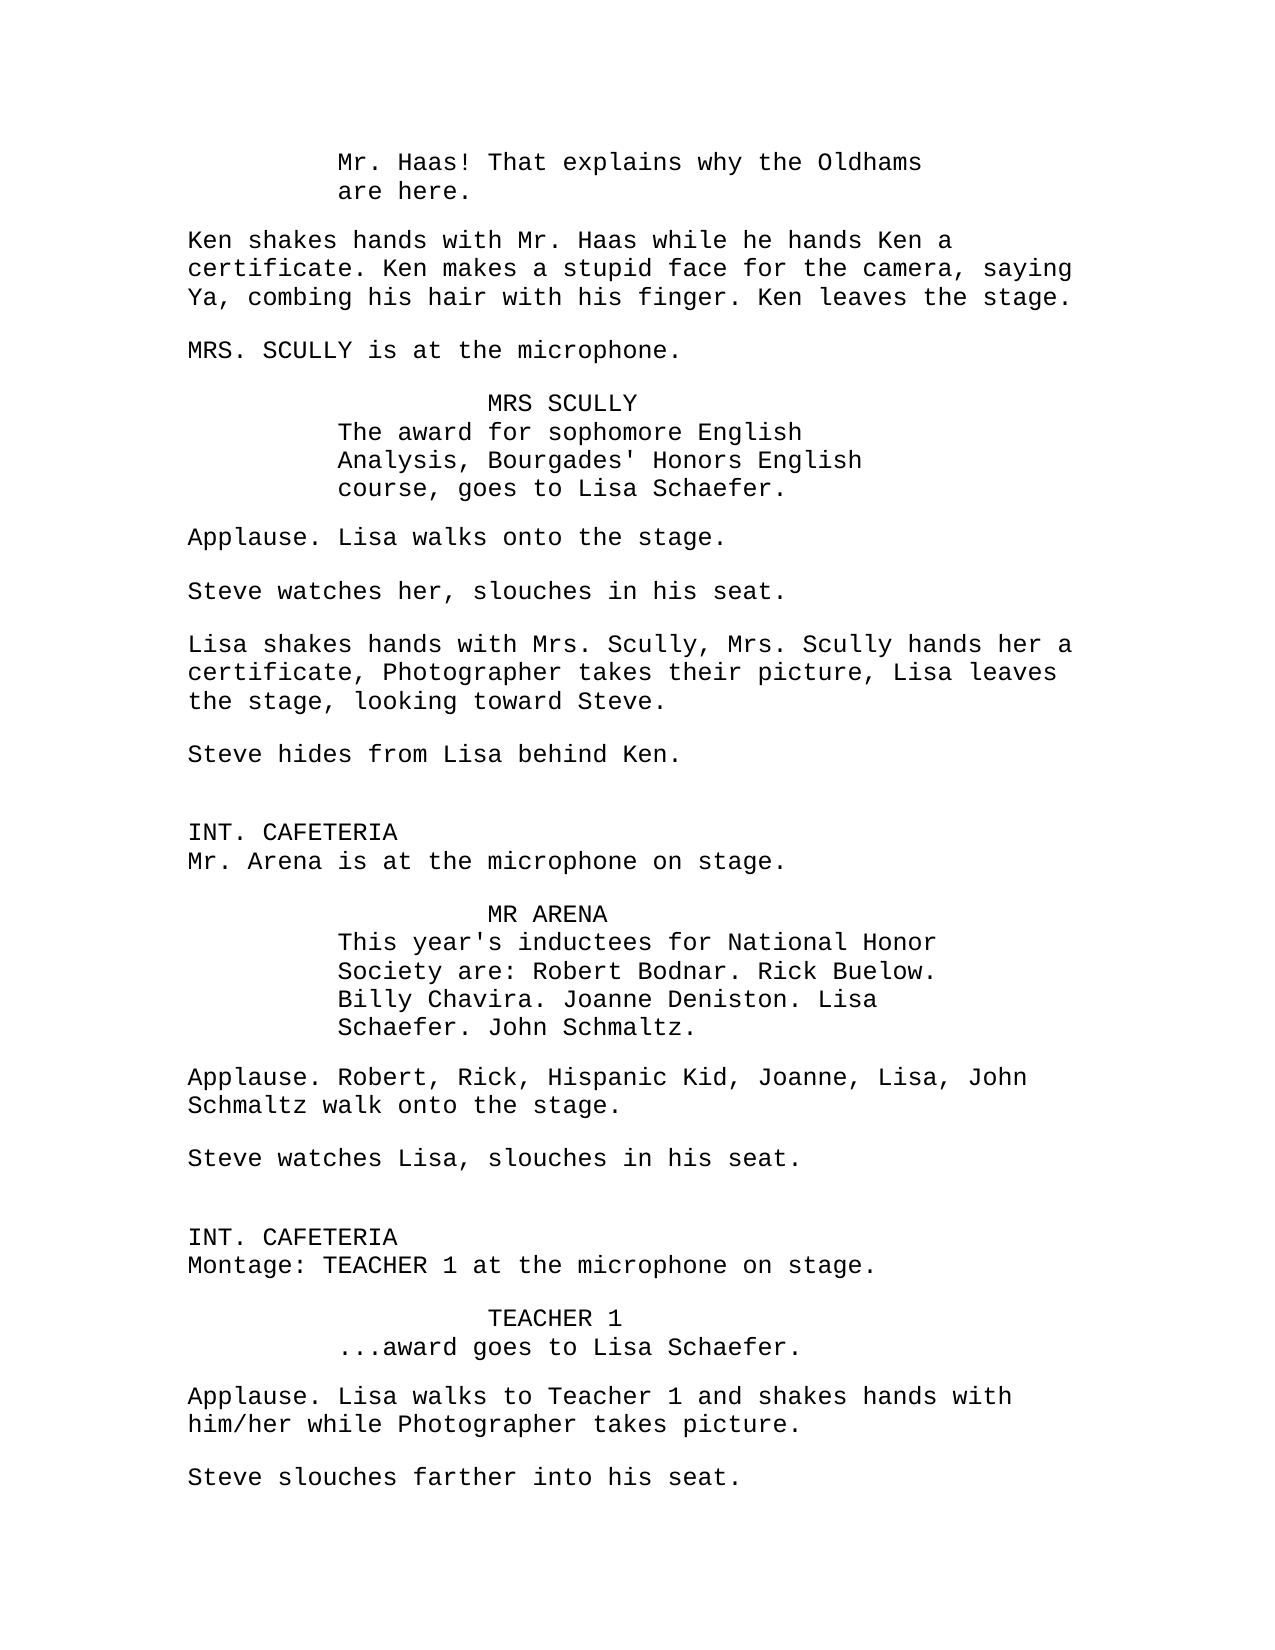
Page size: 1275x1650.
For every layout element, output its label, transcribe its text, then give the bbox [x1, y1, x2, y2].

subtitle INT. CAFETERIA [187, 1224, 1087, 1252]
text Steve watches Lisa, slouches in his seat. [187, 1146, 1087, 1174]
text Steve hides from Lisa behind Ken. [187, 742, 1087, 770]
text MRS. SCULLY is at the microphone. [187, 337, 1087, 366]
text MR ARENA [187, 902, 1087, 930]
text Lisa shakes hands with Mrs. Scully, Mrs. Scully hands her a certificate, Photographer takes their picture, Lisa leaves the stage, looking toward Steve. [187, 632, 1087, 717]
text This year's inductees for National Honor Society are: Robert Bodnar. Rick Buelow. Billy Chavira. Joanne Deniston. Lisa Schaefer. John Schmaltz. [337, 930, 937, 1043]
text Mr. Haas! That explains why the Oldhams are here. [337, 150, 937, 207]
text Mr. Arena is at the microphone on stage. [187, 848, 1087, 877]
text Ken shakes hands with Mr. Haas while he hands Ken a certificate. Ken makes a stupid face for the camera, saying Ya, combing his hair with his finger. Ken leaves the stage. [187, 227, 1087, 312]
text The award for sophomore English Analysis, Bourgades' Honors English course, goes to Lisa Schaefer. [337, 419, 937, 504]
text Steve watches her, slouches in his seat. [187, 578, 1087, 607]
text Applause. Robert, Rick, Hispanic Kid, Joanne, Lisa, John Schmaltz walk onto the stage. [187, 1064, 1087, 1121]
text ...award goes to Lisa Schaefer. [337, 1334, 937, 1362]
text Applause. Lisa walks onto the stage. [187, 525, 1087, 553]
text TEACHER 1 [187, 1306, 1087, 1334]
text Applause. Lisa walks to Teacher 1 and shakes hands with him/her while Photographer takes picture. [187, 1383, 1087, 1440]
text MRS SCULLY [187, 391, 1087, 419]
text Montage: TEACHER 1 at the microphone on stage. [187, 1252, 1087, 1281]
subtitle INT. CAFETERIA [187, 820, 1087, 848]
text Steve slouches farther into his seat. [187, 1465, 1087, 1493]
